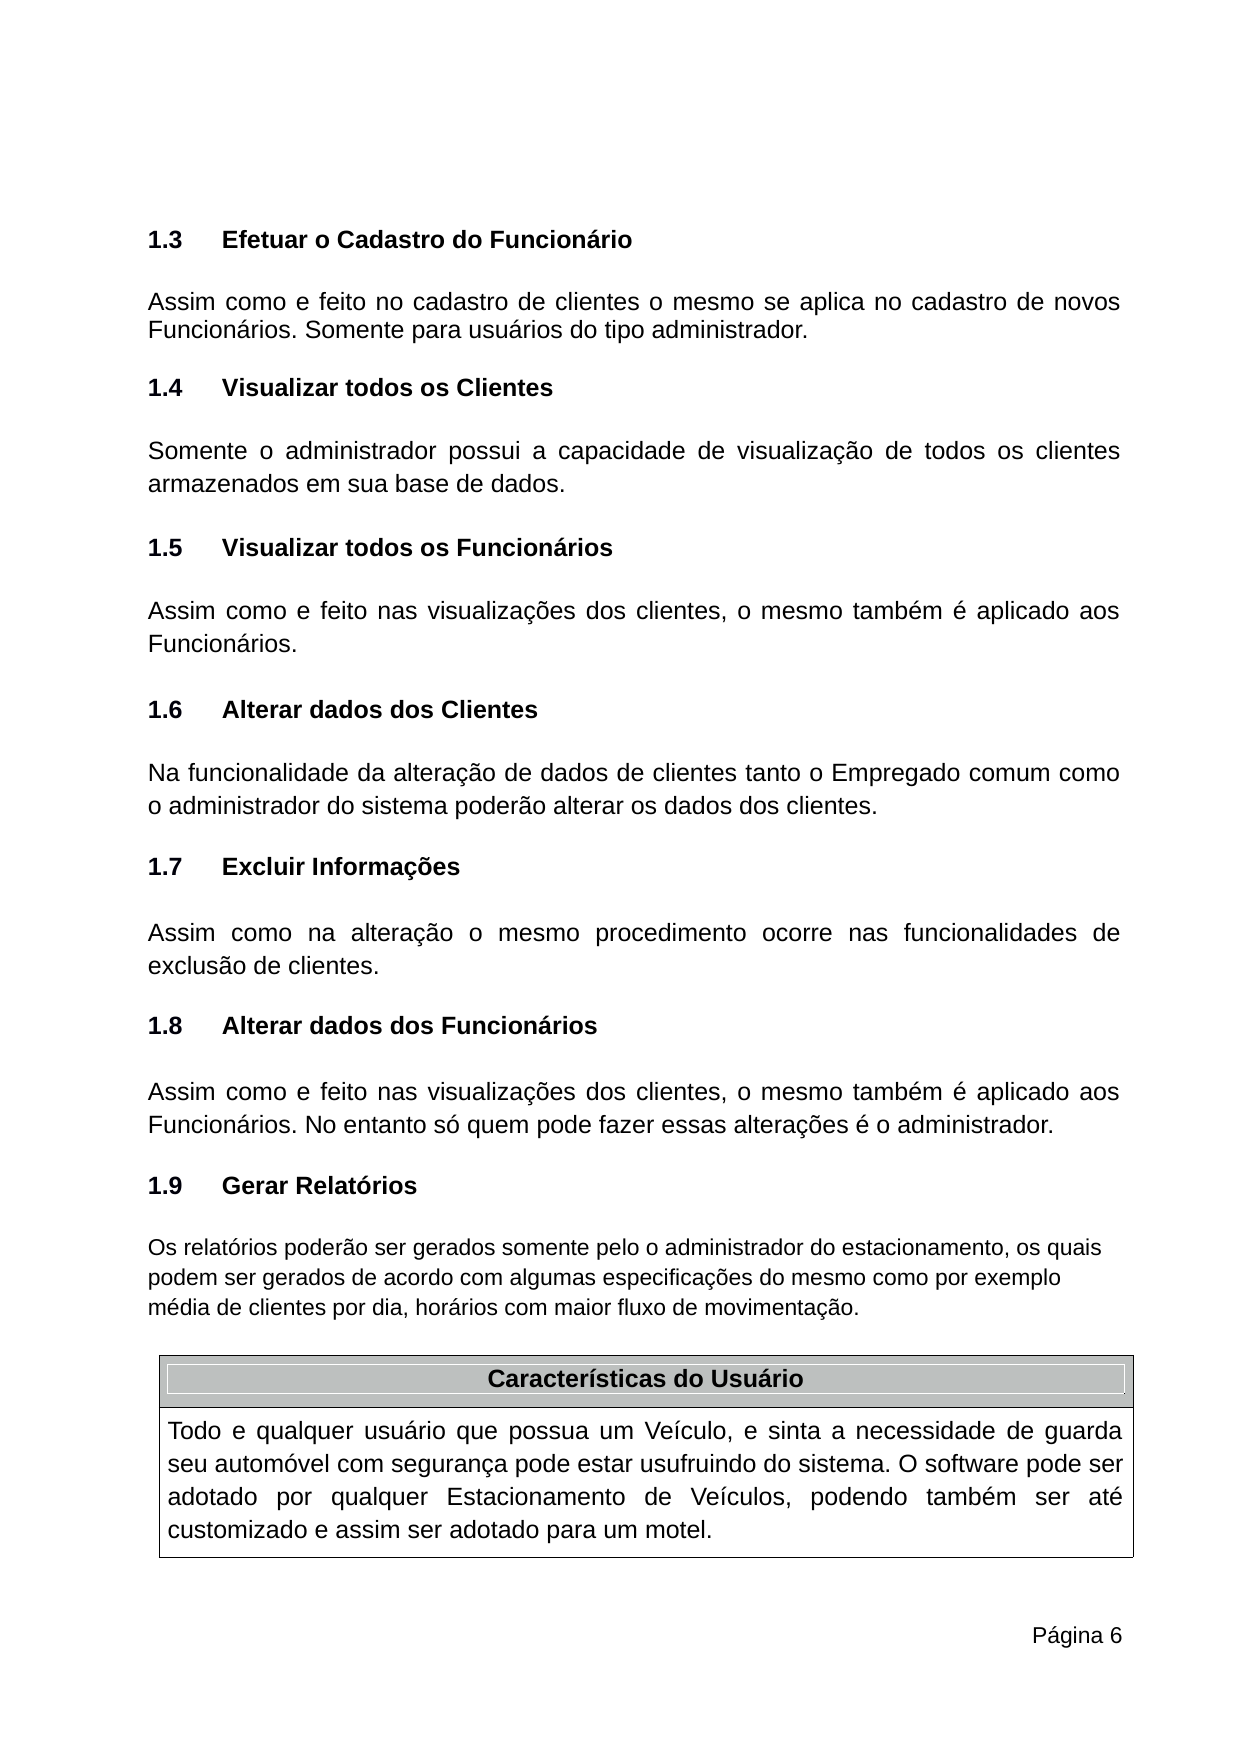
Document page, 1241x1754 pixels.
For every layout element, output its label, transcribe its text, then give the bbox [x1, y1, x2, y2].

table_header Características do Usuário [160, 1356, 1133, 1407]
text Assim como e feito no cadastro de clientes o mesmo se aplica no cadastro de novos Funcionários. Somente para usuários do tipo administrador. [148, 287, 1122, 344]
list Alterar dados dos Funcionários [148, 1011, 1122, 1040]
list Efetuar o Cadastro do Funcionário [148, 225, 1122, 254]
list Excluir Informações [148, 852, 1122, 880]
text Assim como na alteração o mesmo procedimento ocorre nas funcionalidades de exclusão de clientes. [148, 918, 1122, 979]
list Visualizar todos os Funcionários [148, 532, 1122, 561]
text Assim como e feito nas visualizações dos clientes, o mesmo também é aplicado aos Funcionários. No entanto só quem pode fazer essas alterações é o administrador. [148, 1077, 1122, 1139]
list Gerar Relatórios [148, 1171, 1122, 1199]
text Assim como e feito nas visualizações dos clientes, o mesmo também é aplicado aos Funcionários. [148, 596, 1122, 657]
table_cell Todo e qualquer usuário que possua um Veículo, e sinta a necessidade de guarda seu automóvel com segurança pode estar usufruindo do sistema. O software pode ser adotado por qualquer Estacionamento de Veículos, podendo também ser até customizado e assim ser adotado para um motel. [160, 1408, 1133, 1556]
list Visualizar todos os Clientes [148, 373, 1122, 402]
text Somente o administrador possui a capacidade de visualização de todos os clientes armazenados em sua base de dados. [148, 436, 1122, 498]
text Na funcionalidade da alteração de dados de clientes tanto o Empregado comum como o administrador do sistema poderão alterar os dados dos clientes. [148, 758, 1122, 820]
list Alterar dados dos Clientes [148, 695, 1122, 723]
text Os relatórios poderão ser gerados somente pelo o administrador do estacionamento, os quais podem ser gerados de acordo com algumas especificações do mesmo como por exemplo média de clientes por dia, horários com maior fluxo de movimentação. [148, 1234, 1122, 1321]
